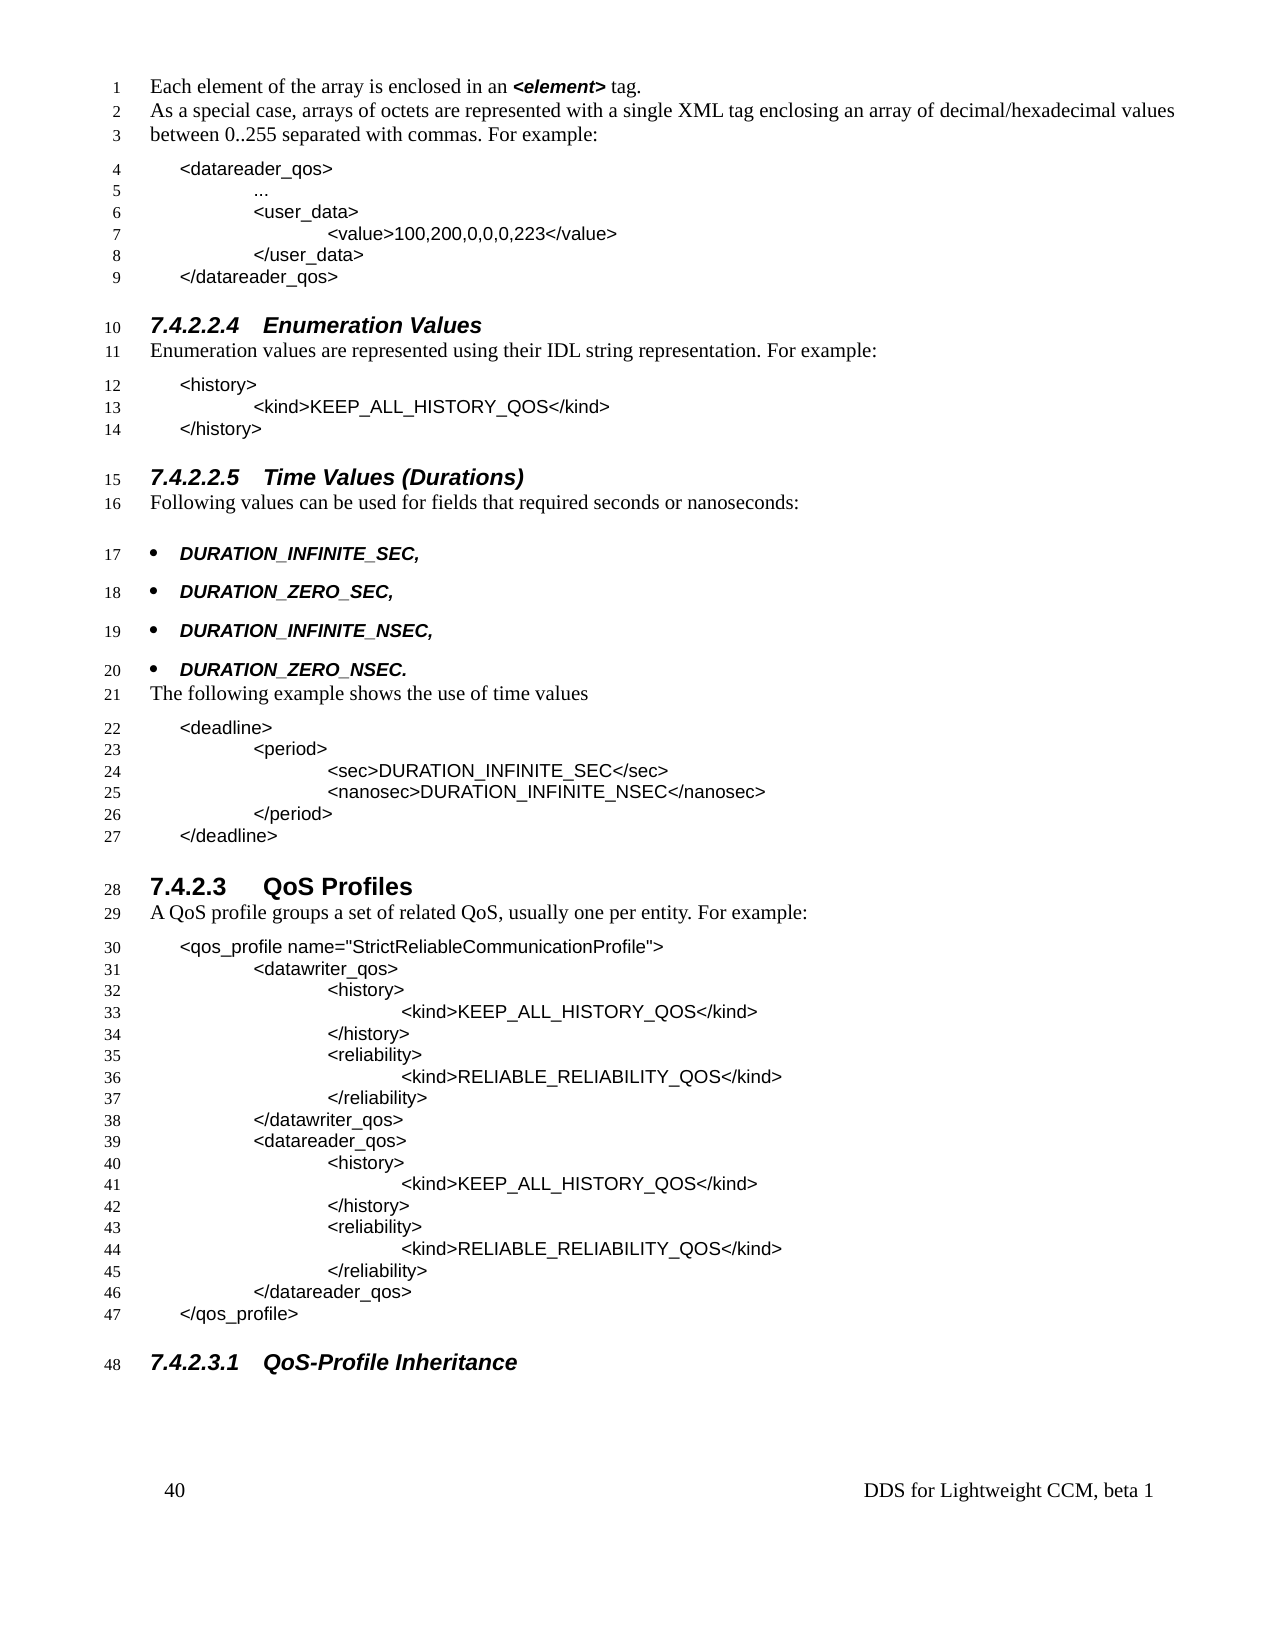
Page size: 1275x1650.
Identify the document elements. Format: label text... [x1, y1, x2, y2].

subtitle QoS-Profile Inheritance [150, 1349, 1200, 1376]
text </datareader_qos> [179, 1281, 1200, 1303]
list DURATION_ZERO_SEC, [150, 581, 1200, 603]
text Following values can be used for fields that required seconds or nanoseconds: [150, 490, 1200, 514]
text </history> [179, 417, 1200, 439]
text <period> [179, 738, 1200, 760]
text <kind>KEEP_ALL_HISTORY_QOS</kind> [179, 1173, 1200, 1195]
text <history> [179, 979, 1200, 1001]
text Each element of the array is enclosed in an <element> tag. [150, 74, 1200, 98]
text </period> [179, 803, 1200, 824]
list DURATION_INFINITE_SEC, [150, 543, 1200, 565]
text ... [179, 179, 1200, 201]
text <deadline> [179, 717, 1200, 738]
text As a special case, arrays of octets are represented with a single XML tag enclosing an array of decimal/hexadecimal values between 0..255 separated with commas. For example: [150, 98, 1200, 146]
subtitle Time Values (Durations) [150, 464, 1200, 490]
text Enumeration values are represented using their IDL string representation. For example: [150, 338, 1200, 362]
text <nanosec>DURATION_INFINITE_NSEC</nanosec> [179, 781, 1200, 803]
text </qos_profile> [179, 1303, 1200, 1324]
text <value>100,200,0,0,0,223</value> [179, 222, 1200, 244]
text <kind>RELIABLE_RELIABILITY_QOS</kind> [179, 1238, 1200, 1259]
text <qos_profile name="StrictReliableCommunicationProfile"> [179, 936, 1200, 958]
text </datareader_qos> [179, 266, 1200, 287]
text <history> [179, 374, 1200, 396]
text </user_data> [179, 244, 1200, 266]
text </datawriter_qos> [179, 1108, 1200, 1130]
text A QoS profile groups a set of related QoS, usually one per entity. For example: [150, 900, 1200, 924]
text <kind>KEEP_ALL_HISTORY_QOS</kind> [179, 396, 1200, 417]
list DURATION_INFINITE_NSEC, [150, 620, 1200, 642]
text <sec>DURATION_INFINITE_SEC</sec> [179, 760, 1200, 781]
text <datareader_qos> [179, 1130, 1200, 1152]
text The following example shows the use of time values [150, 681, 1200, 705]
text </history> [179, 1022, 1200, 1044]
text </history> [179, 1195, 1200, 1216]
text </deadline> [179, 824, 1200, 846]
text </reliability> [179, 1259, 1200, 1281]
subtitle Enumeration Values [150, 312, 1200, 338]
text <reliability> [179, 1216, 1200, 1238]
text <history> [179, 1152, 1200, 1173]
text <reliability> [179, 1044, 1200, 1065]
text </reliability> [179, 1087, 1200, 1108]
text <kind>KEEP_ALL_HISTORY_QOS</kind> [179, 1001, 1200, 1022]
text <user_data> [179, 201, 1200, 222]
text <kind>RELIABLE_RELIABILITY_QOS</kind> [179, 1065, 1200, 1087]
list DURATION_ZERO_NSEC. [150, 659, 1200, 681]
text <datareader_qos> [179, 158, 1200, 179]
subtitle QoS Profiles [150, 871, 1200, 900]
text <datawriter_qos> [179, 958, 1200, 979]
